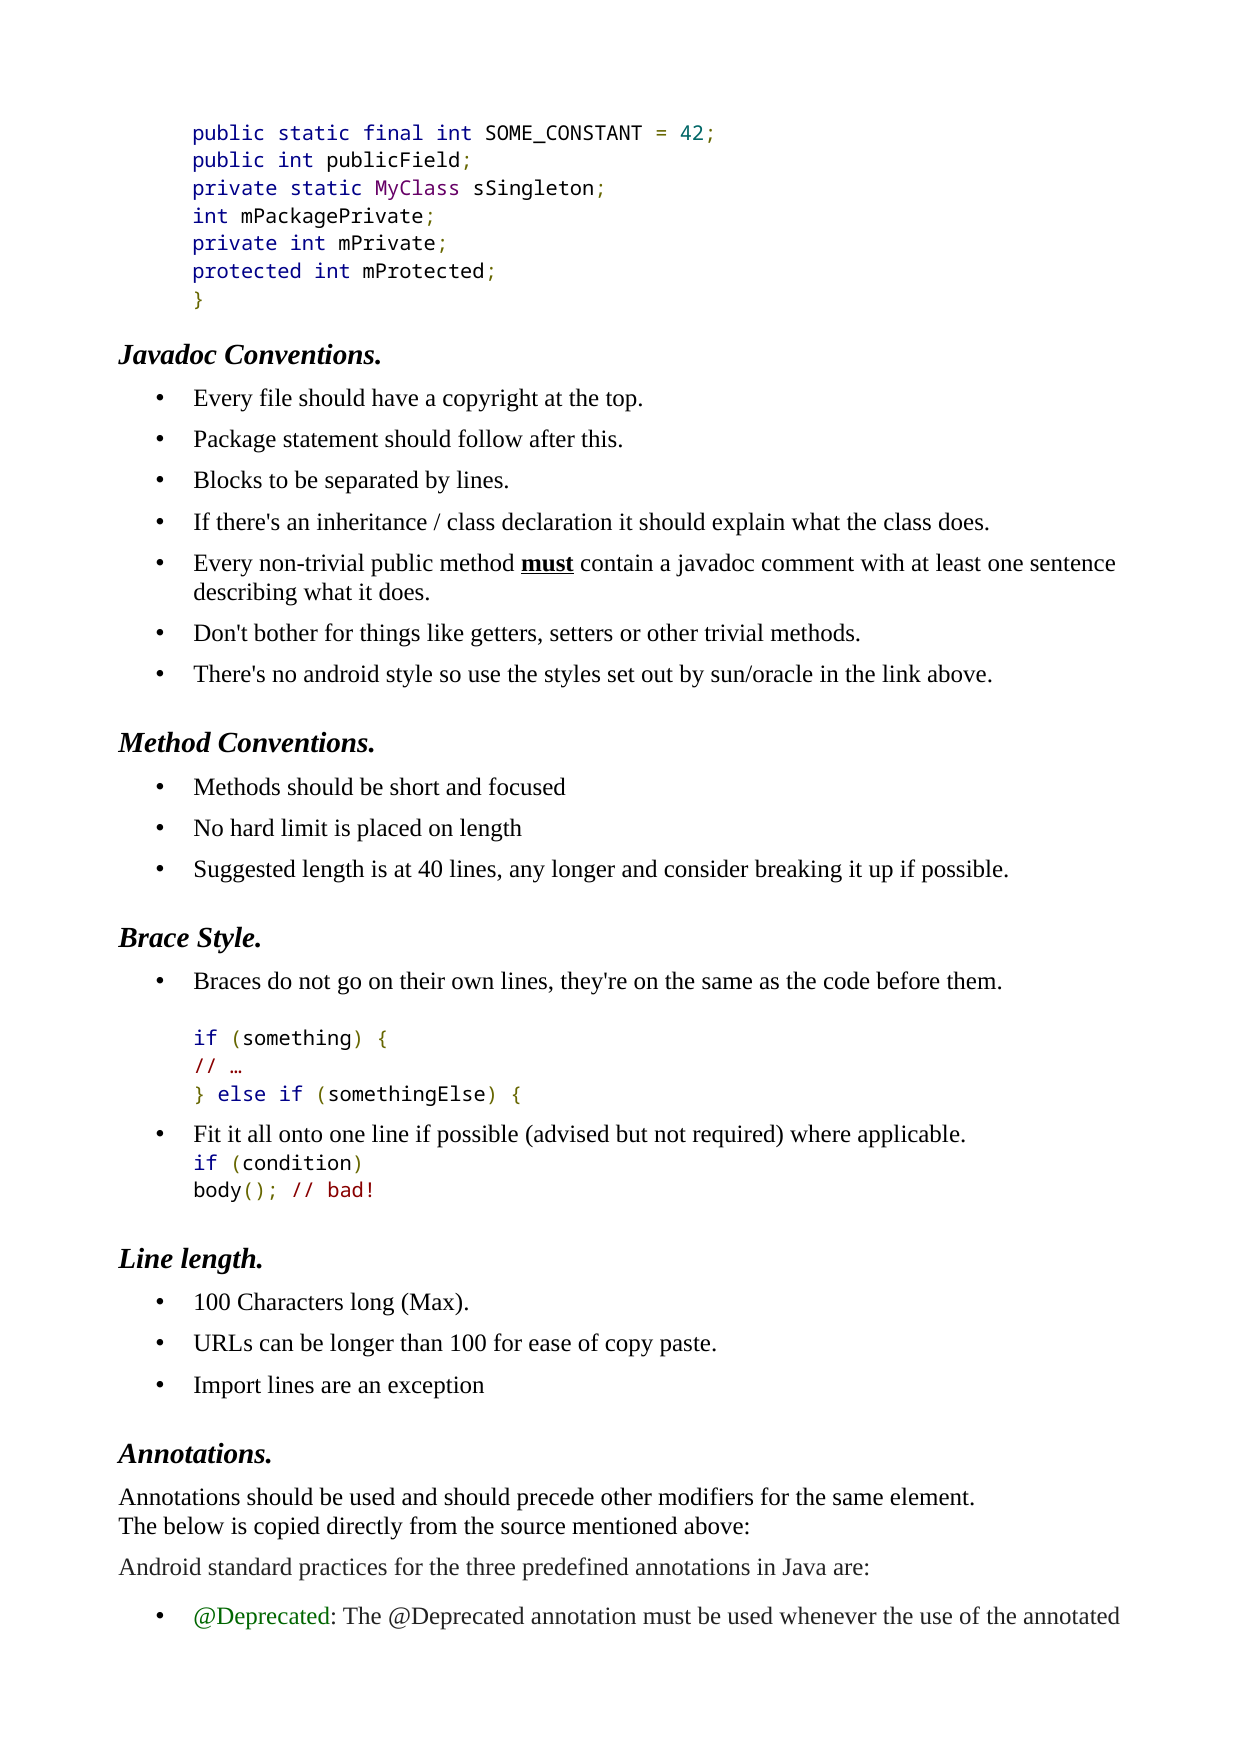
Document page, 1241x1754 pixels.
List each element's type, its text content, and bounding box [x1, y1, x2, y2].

subtitle Annotations. [118, 1436, 1122, 1469]
list Every non-trivial public method must contain a javadoc comment with at least one sentence describing what it does. [156, 548, 1122, 606]
list There's no android style so use the styles set out by sun/oracle in the link above. [156, 659, 1122, 688]
list @Deprecated: The @Deprecated annotation must be used whenever the use of the annotated [156, 1601, 1122, 1630]
list Blocks to be separated by lines. [156, 466, 1122, 494]
list Package statement should follow after this. [156, 424, 1122, 453]
text Annotations should be used and should precede other modifiers for the same element. The below is copied directly from the source mentioned above: [118, 1482, 1122, 1539]
list Methods should be short and focused [156, 772, 1122, 800]
list Suggested length is at 40 lines, any longer and consider breaking it up if possible. [156, 854, 1122, 883]
text public int publicField; [118, 146, 1122, 173]
text protected int mProtected; [118, 257, 1122, 284]
subtitle Line length. [118, 1241, 1122, 1275]
text } [118, 284, 1122, 312]
list Braces do not go on their own lines, they're on the same as the code before them. if (something) { // … } else if (somethingElse) { [156, 966, 1122, 1107]
list Import lines are an exception [156, 1370, 1122, 1398]
list If there's an inheritance / class declaration it should explain what the class does. [156, 507, 1122, 536]
list 100 Characters long (Max). [156, 1287, 1122, 1316]
subtitle Method Conventions. [118, 726, 1122, 759]
subtitle Brace Style. [118, 920, 1122, 954]
list URLs can be longer than 100 for ease of copy paste. [156, 1328, 1122, 1357]
text public static final int SOME_CONSTANT = 42; [118, 118, 1122, 146]
text Android standard practices for the three predefined annotations in Java are: [118, 1552, 1122, 1581]
list Every file should have a copyright at the top. [156, 383, 1122, 412]
list No hard limit is placed on length [156, 813, 1122, 842]
subtitle Javadoc Conventions. [118, 337, 1122, 371]
list Don't bother for things like getters, setters or other trivial methods. [156, 618, 1122, 647]
text int mPackagePrivate; [118, 201, 1122, 229]
text private static MyClass sSingleton; [118, 173, 1122, 201]
text private int mPrivate; [118, 229, 1122, 257]
list Fit it all onto one line if possible (advised but not required) where applicable. if (condition) body(); // bad! [156, 1119, 1122, 1204]
